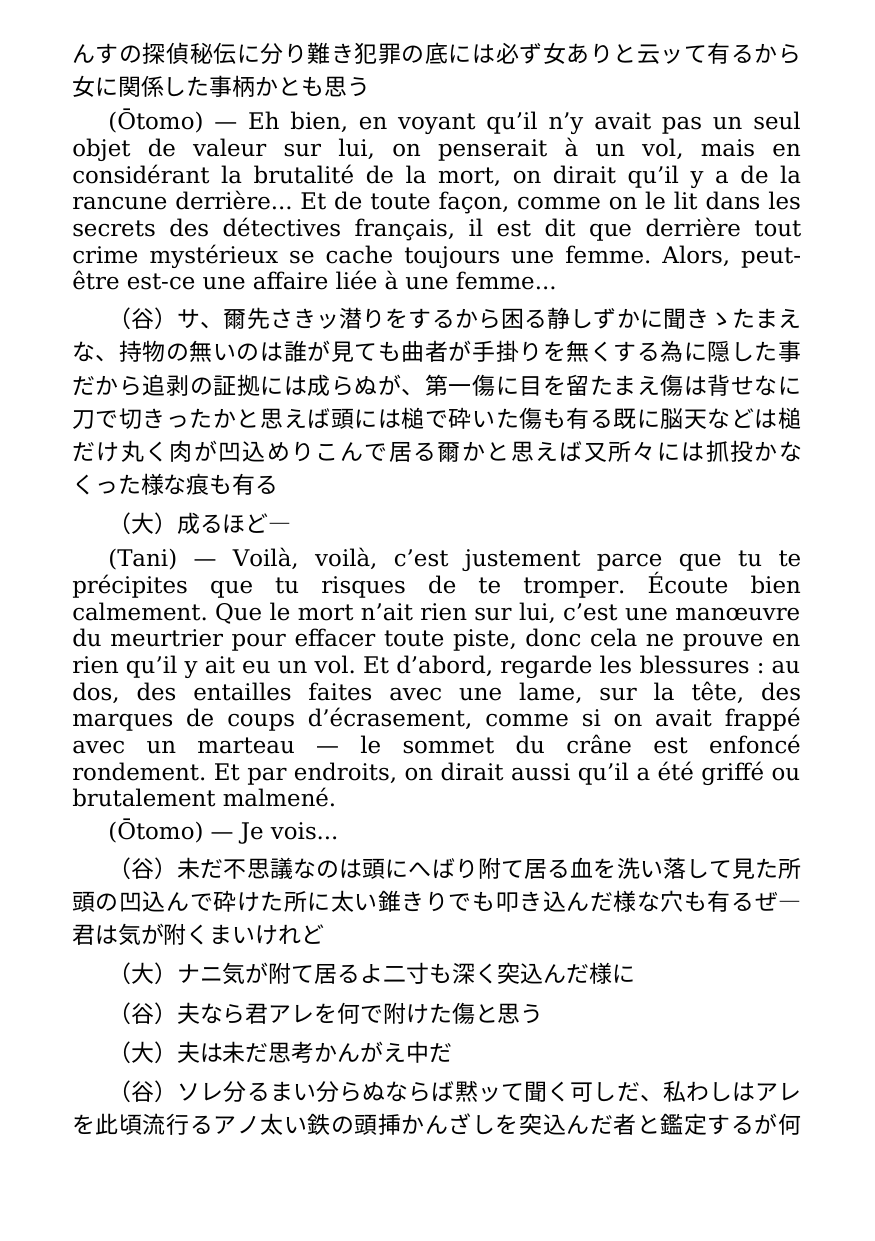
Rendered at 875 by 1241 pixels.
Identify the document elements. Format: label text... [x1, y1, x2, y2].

text （谷）サ、爾先さきッ潜りをするから困る静しずかに聞きゝたまえな、持物の無いのは誰が見ても曲者が手掛りを無くする為に隠した事だから追剥の証拠には成らぬが、第一傷に目を留たまえ傷は背せなに刀で切きったかと思えば頭には槌で砕いた傷も有る既に脳天などは槌だけ丸く肉が凹込めりこんで居る爾かと思えば又所々には抓投かなくった様な痕も有る [72, 301, 802, 500]
text （谷）未だ不思議なのは頭にへばり附て居る血を洗い落して見た所頭の凹込んで砕けた所に太い錐きりでも叩き込んだ様な穴も有るぜ―君は気が附くまいけれど [72, 851, 802, 950]
text （大）成るほど― [72, 506, 802, 539]
text （大）夫は未だ思考かんがえ中だ [72, 1035, 802, 1068]
text （谷）ソレ分るまい分らぬならば黙ッて聞く可しだ、私わしはアレを此頃流行るアノ太い鉄の頭挿かんざしを突込んだ者と鑑定するが何 [72, 1074, 802, 1140]
text (Ōtomo) — Je vois... [72, 818, 802, 845]
text (Ōtomo) — Eh bien, en voyant qu’il n’y avait pas un seul objet de valeur sur lui, on penserait à un vol, mais en considérant la brutalité de la mort, on dirait qu’il y a de la rancune derrière... Et de toute façon, comme on le lit dans les secrets des détectives français, il est dit que derrière tout crime mystérieux se cache toujours une femme. Alors, peut-être est-ce une affaire liée à une femme... [72, 108, 802, 295]
text （谷）夫なら君アレを何で附けた傷と思う [72, 996, 802, 1029]
text んすの探偵秘伝に分り難き犯罪の底には必ず女ありと云ッて有るから女に関係した事柄かとも思う [72, 36, 802, 102]
text （大）ナニ気が附て居るよ二寸も深く突込んだ様に [72, 956, 802, 989]
text (Tani) — Voilà, voilà, c’est justement parce que tu te précipites que tu risques de te tromper. Écoute bien calmement. Que le mort n’ait rien sur lui, c’est une manœuvre du meurtrier pour effacer toute piste, donc cela ne prouve en rien qu’il y ait eu un vol. Et d’abord, regarde les blessures : au dos, des entailles faites avec une lame, sur la tête, des marques de coups d’écrasement, comme si on avait frappé avec un marteau — le sommet du crâne est enfoncé rondement. Et par endroits, on dirait aussi qu’il a été griffé ou brutalement malmené. [72, 546, 802, 812]
